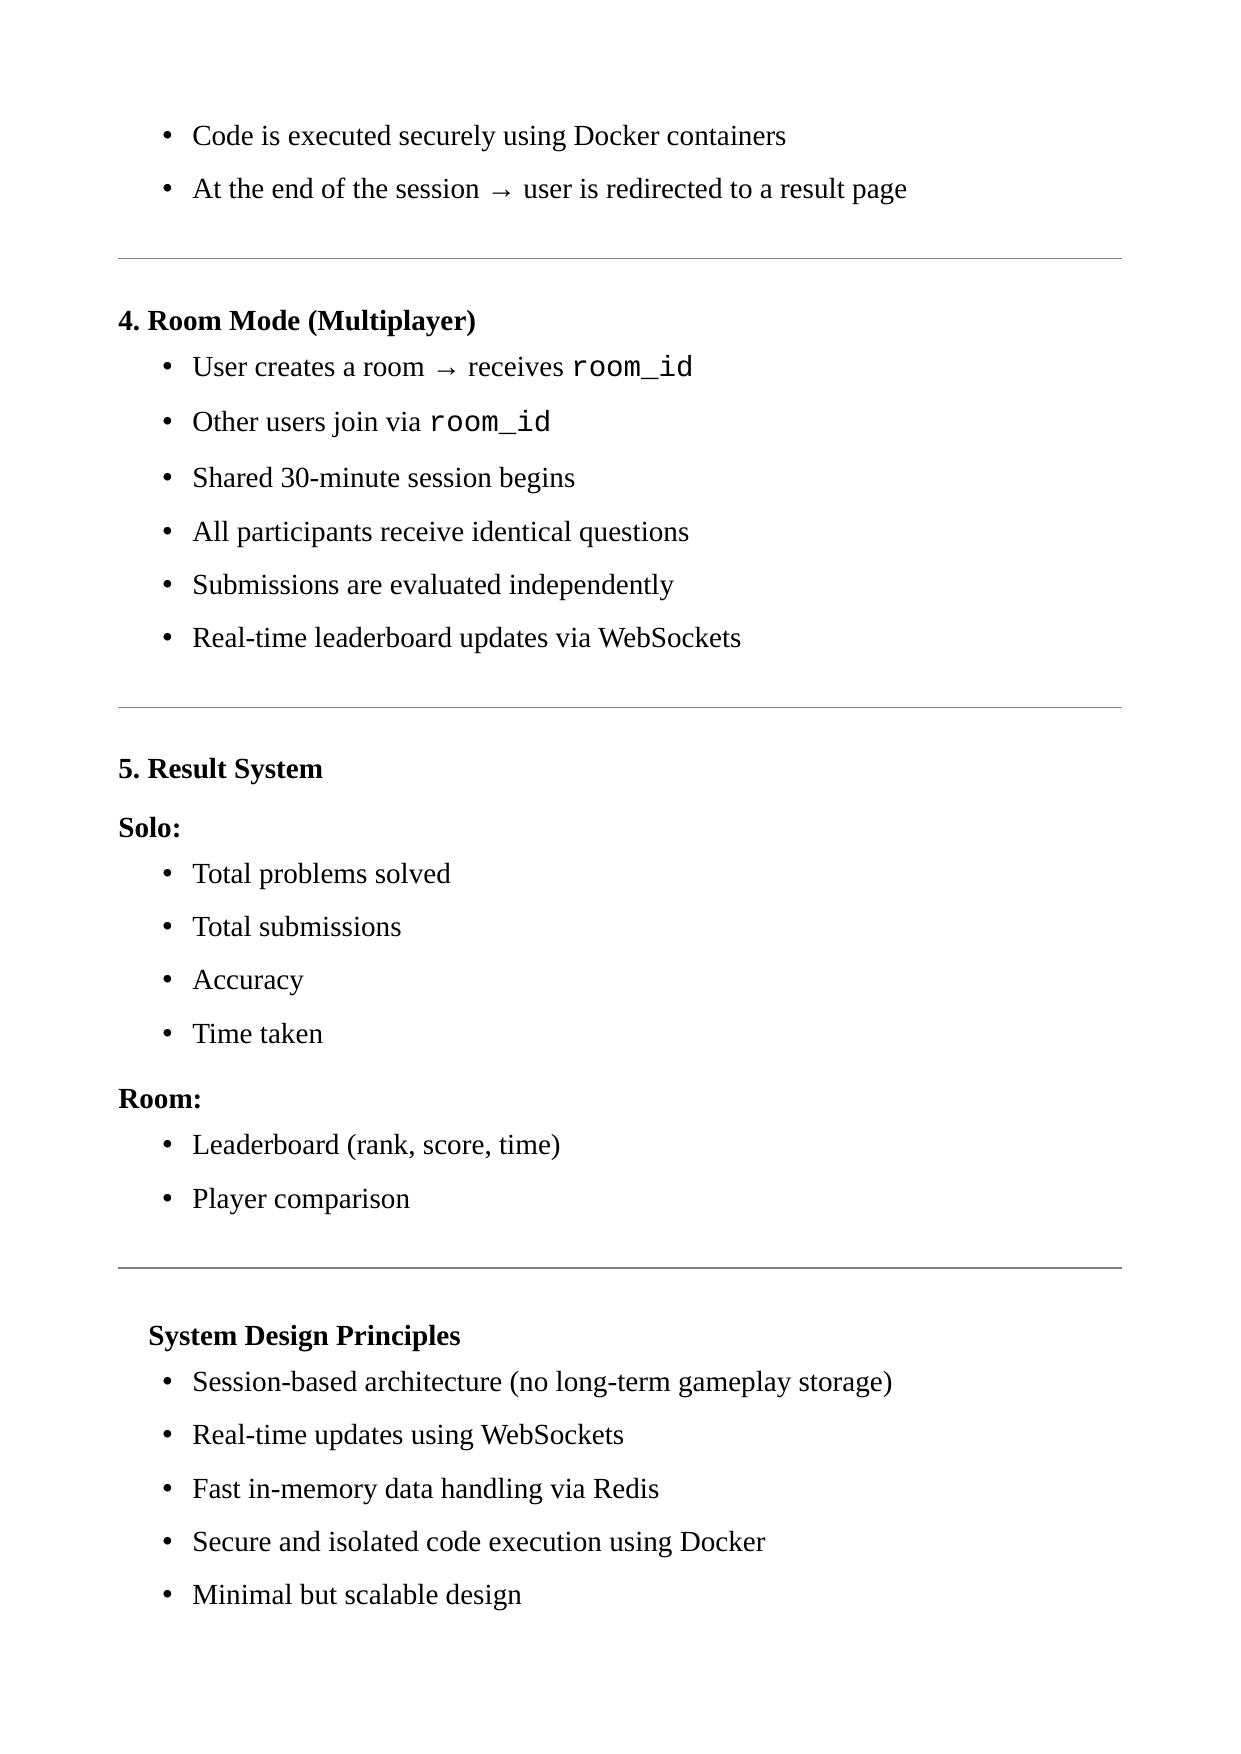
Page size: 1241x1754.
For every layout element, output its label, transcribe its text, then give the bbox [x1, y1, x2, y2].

subtitle 5. Result System [118, 751, 1122, 785]
list Shared 30-minute session begins [162, 461, 1122, 494]
list At the end of the session → user is redirected to a result page [162, 171, 1122, 205]
list Submissions are evaluated independently [162, 567, 1122, 601]
list Code is executed securely using Docker containers [162, 118, 1122, 152]
list Leaderboard (rank, score, time) [162, 1127, 1122, 1161]
list Time taken [162, 1016, 1122, 1049]
list Real-time leaderboard updates via WebSockets [162, 620, 1122, 654]
subtitle 🧠 System Design Principles [118, 1318, 1122, 1352]
list Total problems solved [162, 856, 1122, 890]
list Minimal but scalable design [162, 1577, 1122, 1611]
list All participants receive identical questions [162, 514, 1122, 547]
list Accuracy [162, 962, 1122, 996]
subtitle 4. Room Mode (Multiplayer) [118, 303, 1122, 336]
subtitle Solo: [118, 810, 1122, 843]
list Player comparison [162, 1181, 1122, 1214]
subtitle Room: [118, 1081, 1122, 1115]
list Real-time updates using WebSockets [162, 1417, 1122, 1451]
list Fast in-memory data handling via Redis [162, 1471, 1122, 1504]
list Total submissions [162, 909, 1122, 943]
list User creates a room → receives room_id [162, 349, 1122, 385]
list Session-based architecture (no long-term gameplay storage) [162, 1364, 1122, 1398]
list Other users join via room_id [162, 404, 1122, 441]
list Secure and isolated code execution using Docker [162, 1524, 1122, 1558]
